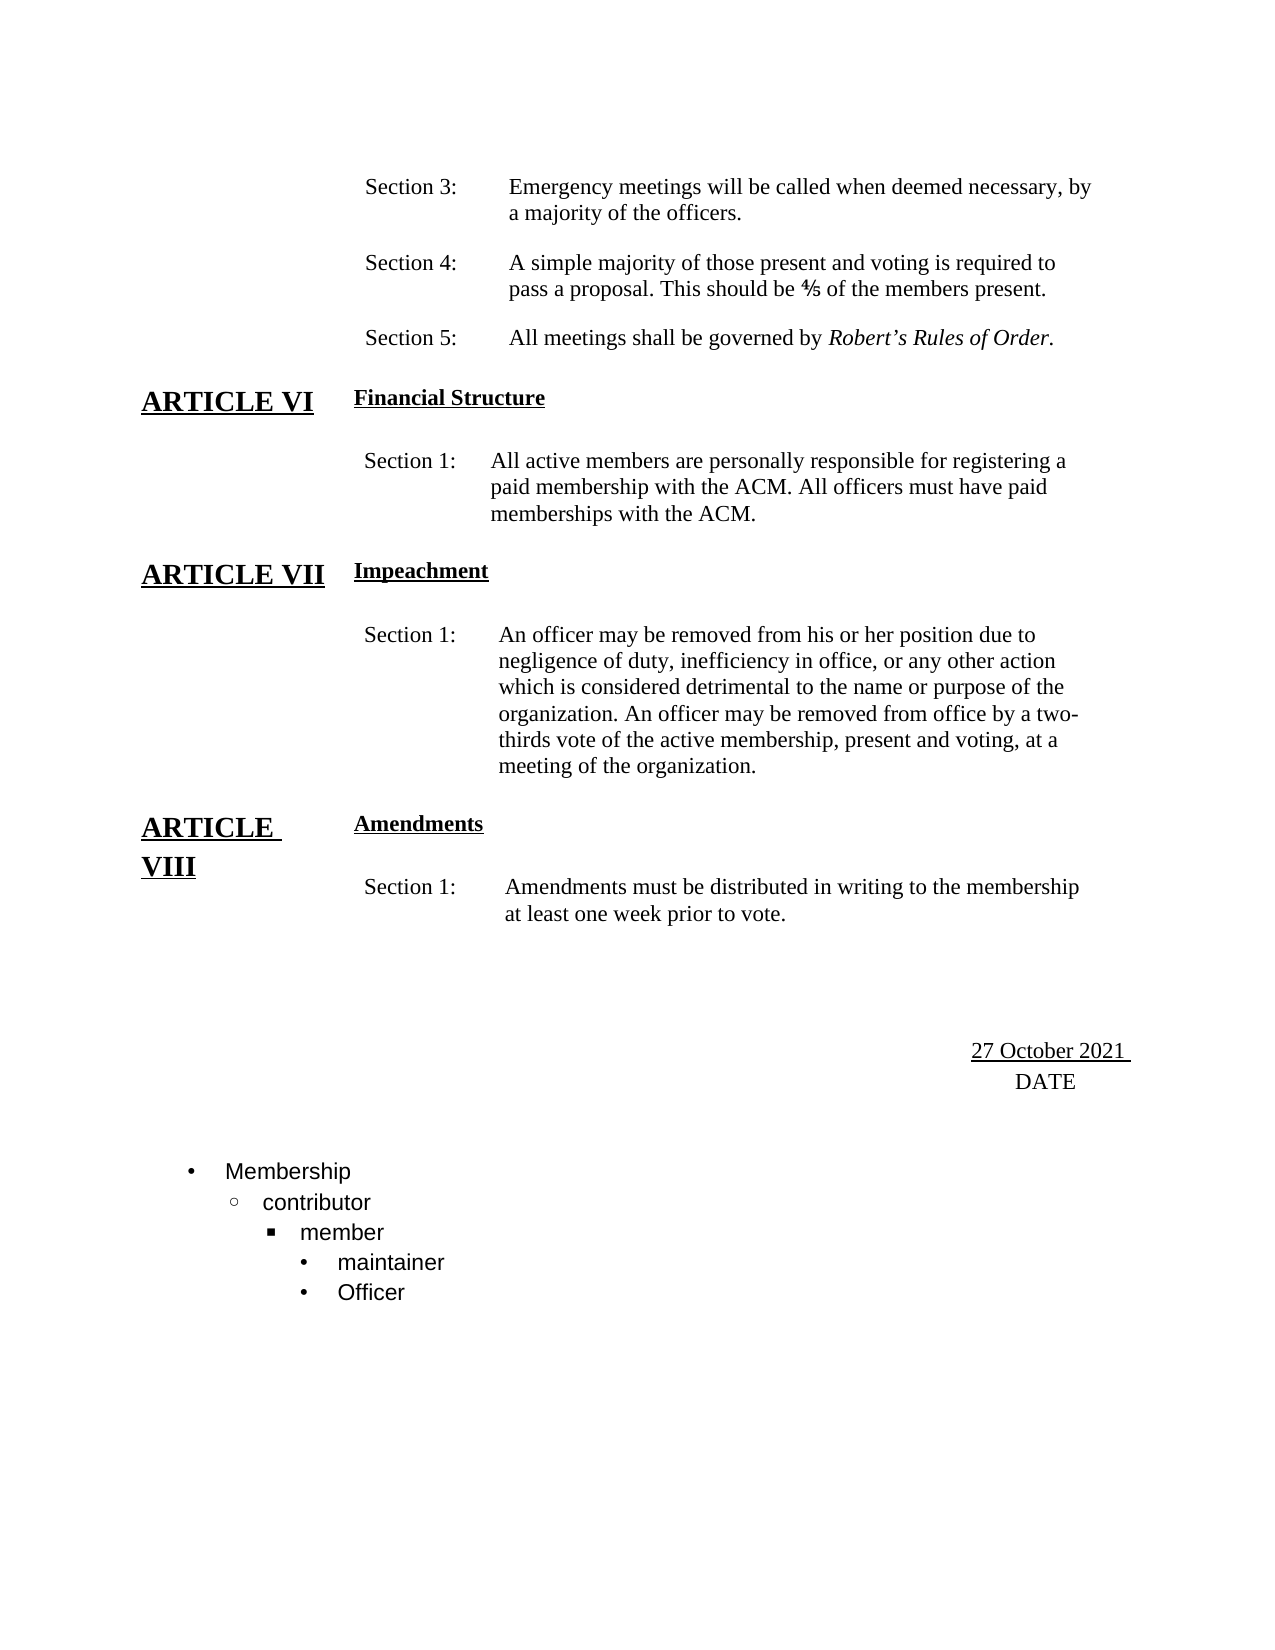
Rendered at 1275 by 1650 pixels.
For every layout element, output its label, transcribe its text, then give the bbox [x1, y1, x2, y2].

table_header Amendments must be distributed in writing to the membership at least one week prior to vote. [494, 863, 1107, 936]
table_cell Section 4: [356, 238, 497, 312]
table_cell [343, 150, 1135, 373]
table_cell Financial Structure [343, 374, 1135, 547]
table_header Section 1: [354, 610, 488, 789]
table_cell Section 5: [356, 314, 497, 361]
list member [262, 1219, 1125, 1245]
table_cell Section 3: [356, 163, 497, 236]
table_cell ARTICLE VII [131, 547, 343, 800]
table_header All active members are personally responsible for registering a paid membership with the ACM. All officers must have paid memberships with the ACM. [480, 437, 1107, 537]
table_cell Emergency meetings will be called when deemed necessary, by a majority of the officers. [499, 163, 1107, 236]
table_cell Amendments [343, 800, 1135, 947]
table_cell A simple majority of those present and voting is required to pass a proposal. This should be ⅘ of the members present. [499, 238, 1107, 312]
list maintainer [300, 1249, 1125, 1275]
table_header Section 1: [354, 863, 494, 936]
text 27 October 2021 [150, 1037, 1125, 1064]
table_cell ARTICLE VIII [131, 800, 343, 947]
text DATE [150, 1068, 1125, 1094]
table_cell ARTICLE VI [131, 374, 343, 547]
list contributor [225, 1188, 1125, 1215]
table_header Section 1: [354, 437, 480, 537]
list Membership [187, 1158, 1125, 1185]
table_cell All meetings shall be governed by Robert’s Rules of Order. [499, 314, 1107, 361]
list Officer [300, 1279, 1125, 1306]
table_cell Impeachment [343, 547, 1135, 800]
table_cell [131, 150, 343, 373]
table_header An officer may be removed from his or her position due to negligence of duty, inefficiency in office, or any other action which is considered detrimental to the name or purpose of the organization. An officer may be removed from office by a two-thirds vote of the active membership, present and voting, at a meeting of the organization. [488, 610, 1107, 789]
